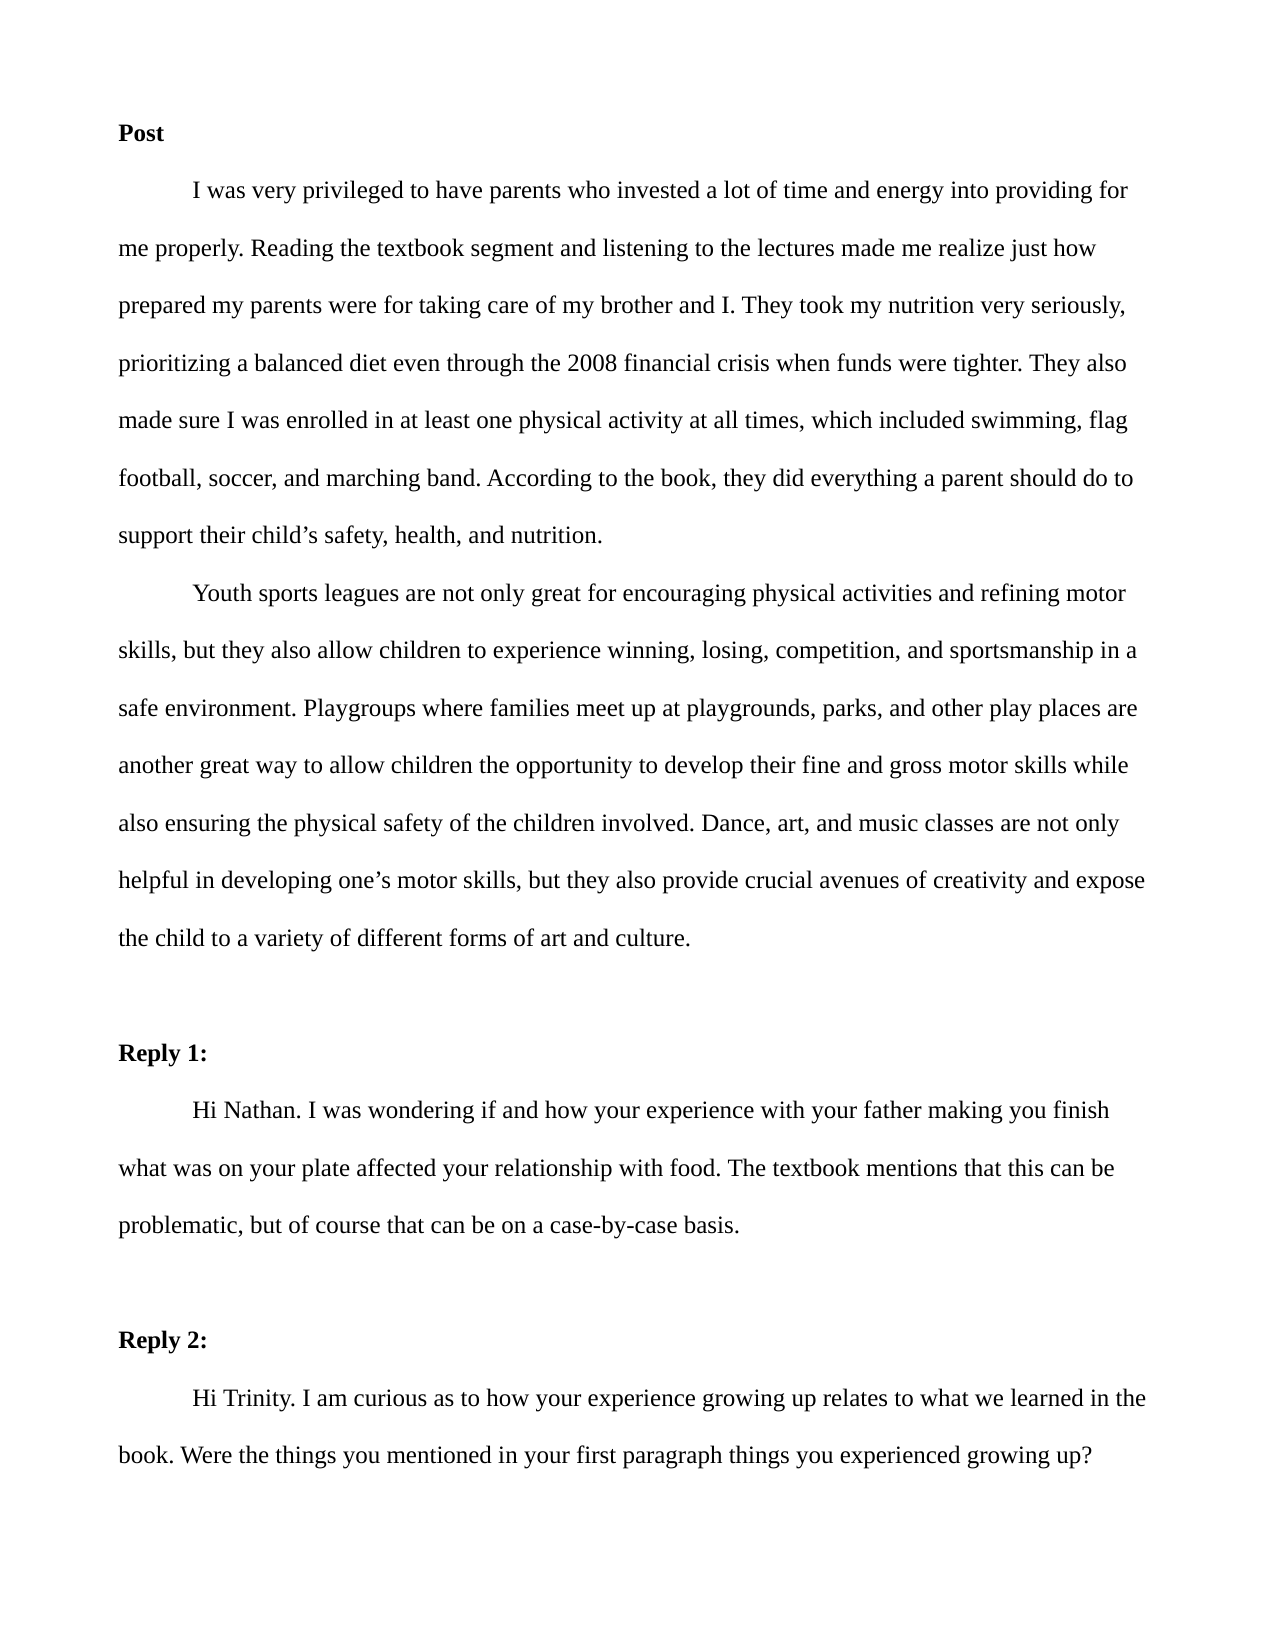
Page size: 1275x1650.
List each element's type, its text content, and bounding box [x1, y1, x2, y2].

text Hi Nathan. I was wondering if and how your experience with your father making you finish what was on your plate affected your relationship with food. The textbook mentions that this can be problematic, but of course that can be on a case-by-case basis. [118, 1096, 1157, 1239]
text Post [118, 118, 1157, 147]
text I was very privileged to have parents who invested a lot of time and energy into providing for me properly. Reading the textbook segment and listening to the lectures made me realize just how prepared my parents were for taking care of my brother and I. They took my nutrition very seriously, prioritizing a balanced diet even through the 2008 financial crisis when funds were tighter. They also made sure I was enrolled in at least one physical activity at all times, which included swimming, flag football, soccer, and marching band. According to the book, they did everything a parent should do to support their child’s safety, health, and nutrition. [118, 176, 1157, 549]
text Reply 1: [118, 1038, 1157, 1067]
text Reply 2: [118, 1326, 1157, 1354]
text Youth sports leagues are not only great for encouraging physical activities and refining motor skills, but they also allow children to experience winning, losing, competition, and sportsmanship in a safe environment. Playgroups where families meet up at playgrounds, parks, and other play places are another great way to allow children the opportunity to develop their fine and gross motor skills while also ensuring the physical safety of the children involved. Dance, art, and music classes are not only helpful in developing one’s motor skills, but they also provide crucial avenues of creativity and expose the child to a variety of different forms of art and culture. [118, 578, 1157, 952]
text Hi Trinity. I am curious as to how your experience growing up relates to what we learned in the book. Were the things you mentioned in your first paragraph things you experienced growing up? [118, 1383, 1157, 1469]
